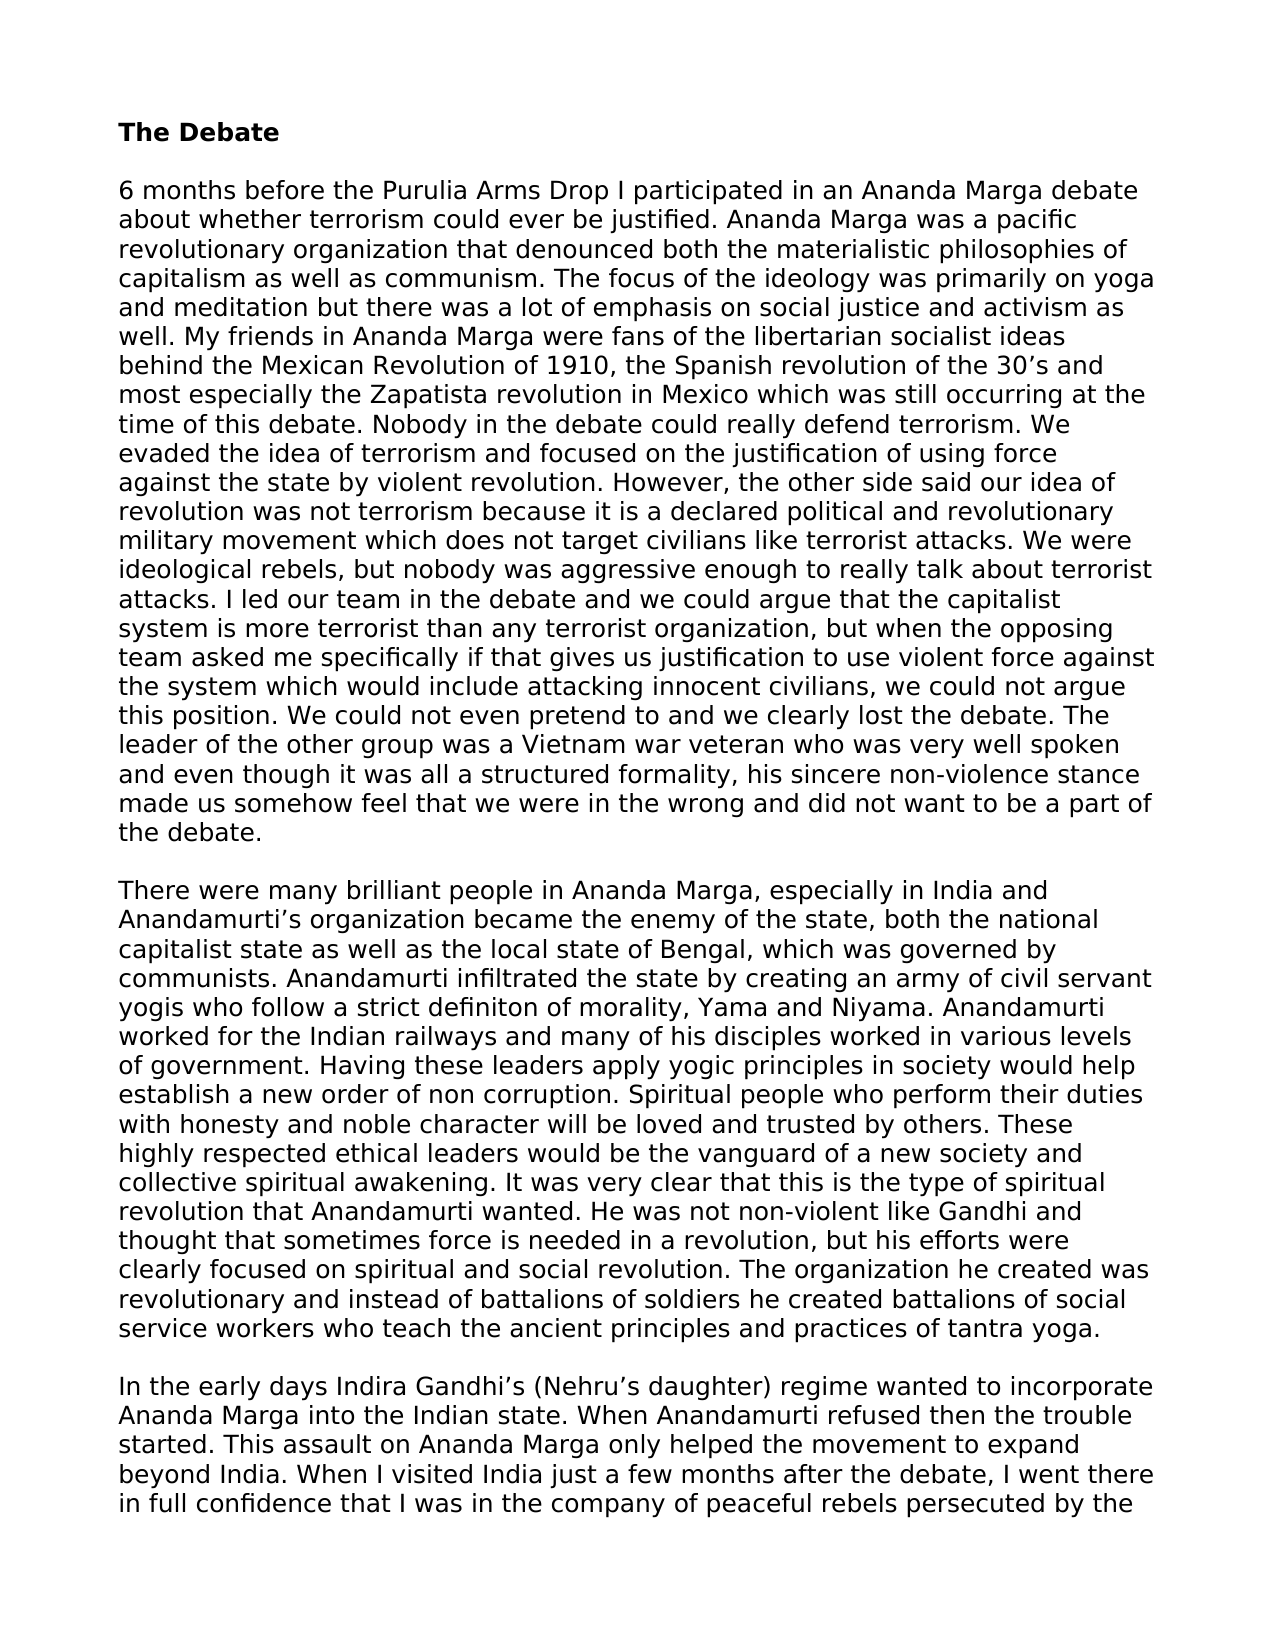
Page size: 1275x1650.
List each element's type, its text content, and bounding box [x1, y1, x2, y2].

text The Debate 6 months before the Purulia Arms Drop I participated in an Ananda Marga debate about whether terrorism could ever be justified. Ananda Marga was a pacific revolutionary organization that denounced both the materialistic philosophies of capitalism as well as communism. The focus of the ideology was primarily on yoga and meditation but there was a lot of emphasis on social justice and activism as well. My friends in Ananda Marga were fans of the libertarian socialist ideas behind the Mexican Revolution of 1910, the Spanish revolution of the 30’s and most especially the Zapatista revolution in Mexico which was still occurring at the time of this debate. Nobody in the debate could really defend terrorism. We evaded the idea of terrorism and focused on the justification of using force against the state by violent revolution. However, the other side said our idea of revolution was not terrorism because it is a declared political and revolutionary military movement which does not target civilians like terrorist attacks. We were ideological rebels, but nobody was aggressive enough to really talk about terrorist attacks. I led our team in the debate and we could argue that the capitalist system is more terrorist than any terrorist organization, but when the opposing team asked me specifically if that gives us justification to use violent force against the system which would include attacking innocent civilians, we could not argue this position. We could not even pretend to and we clearly lost the debate. The leader of the other group was a Vietnam war veteran who was very well spoken and even though it was all a structured formality, his sincere non-violence stance made us somehow feel that we were in the wrong and did not want to be a part of the debate. There were many brilliant people in Ananda Marga, especially in India and Anandamurti’s organization became the enemy of the state, both the national capitalist state as well as the local state of Bengal, which was governed by communists. Anandamurti infiltrated the state by creating an army of civil servant yogis who follow a strict definiton of morality, Yama and Niyama. Anandamurti worked for the Indian railways and many of his disciples worked in various levels of government. Having these leaders apply yogic principles in society would help establish a new order of non corruption. Spiritual people who perform their duties with honesty and noble character will be loved and trusted by others. These highly respected ethical leaders would be the vanguard of a new society and collective spiritual awakening. It was very clear that this is the type of spiritual revolution that Anandamurti wanted. He was not non-violent like Gandhi and thought that sometimes force is needed in a revolution, but his efforts were clearly focused on spiritual and social revolution. The organization he created was revolutionary and instead of battalions of soldiers he created battalions of social service workers who teach the ancient principles and practices of tantra yoga. In the early days Indira Gandhi’s (Nehru’s daughter) regime wanted to incorporate Ananda Marga into the Indian state. When Anandamurti refused then the trouble started. This assault on Ananda Marga only helped the movement to expand beyond India. When I visited India just a few months after the debate, I went there in full confidence that I was in the company of peaceful rebels persecuted by the [118, 118, 1157, 1518]
